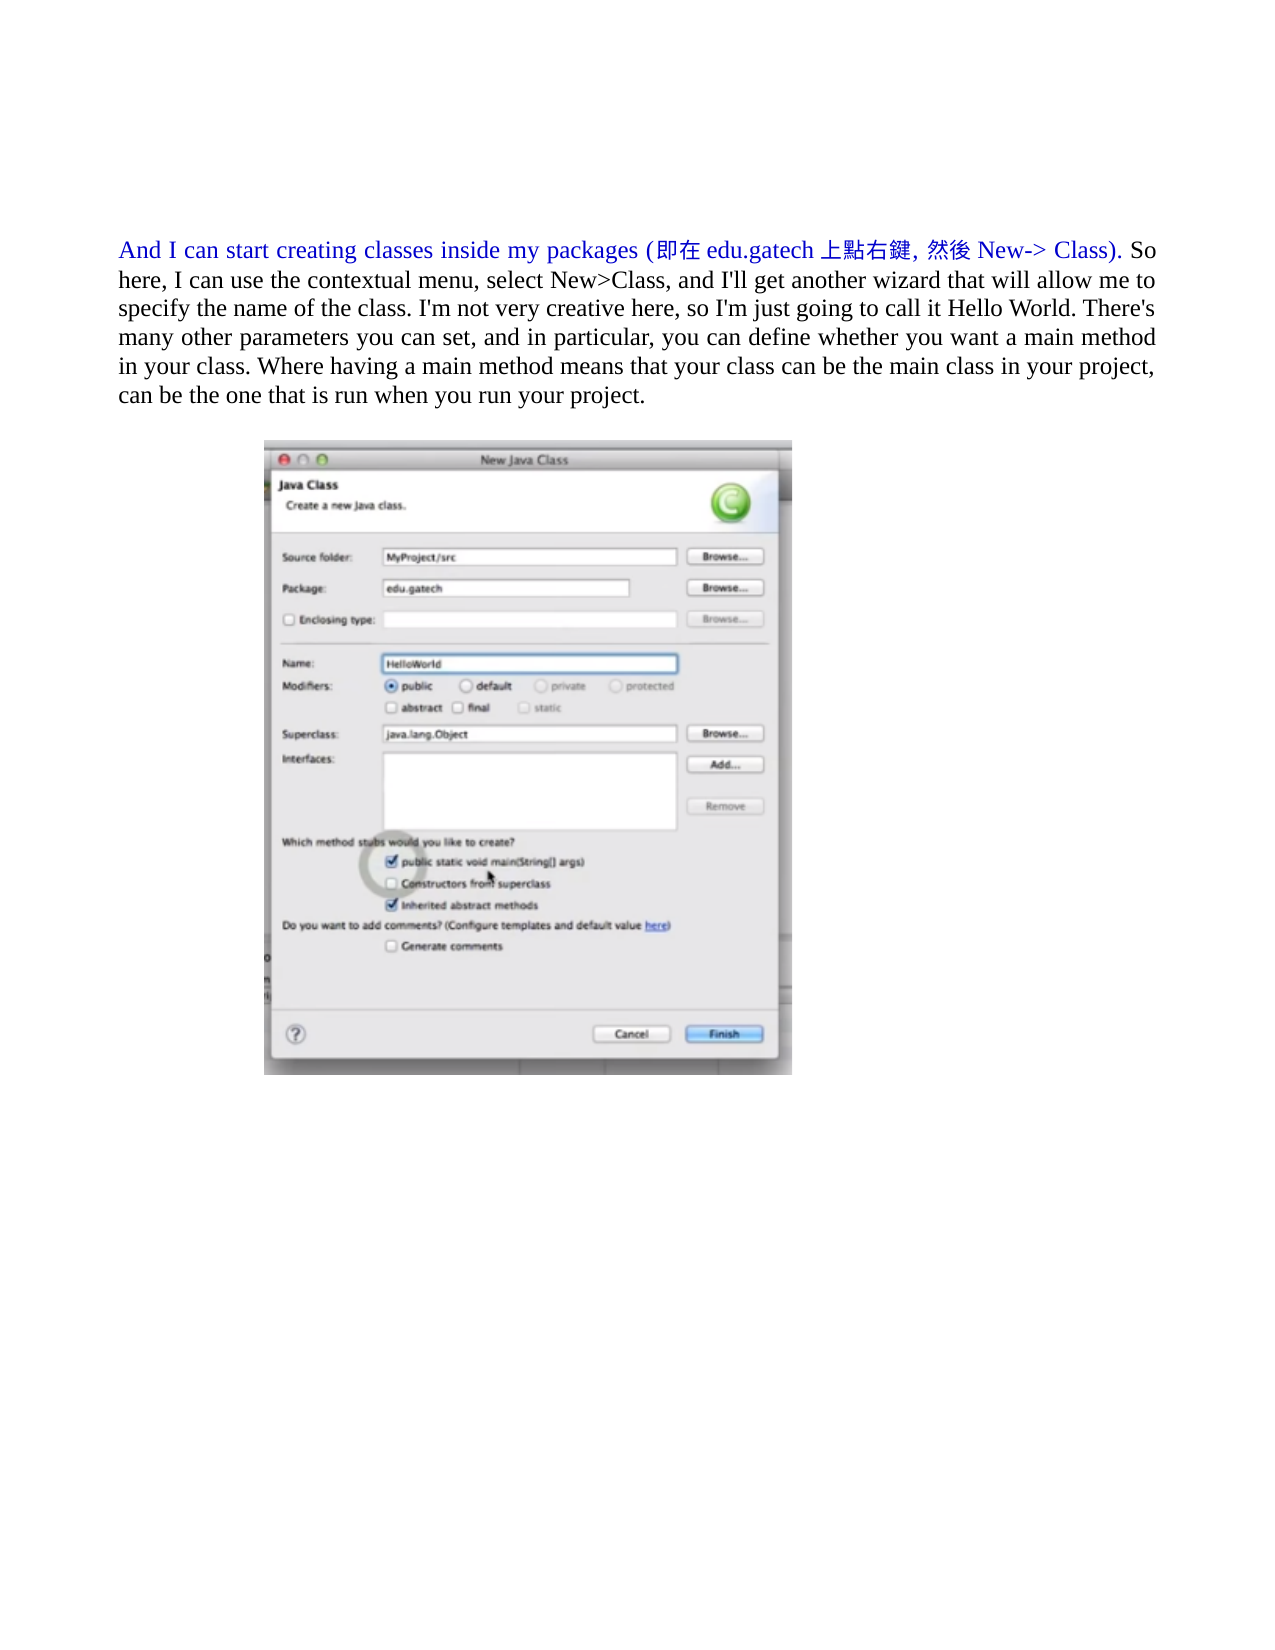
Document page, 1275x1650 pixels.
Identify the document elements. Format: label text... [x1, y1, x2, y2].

text And I can start creating classes inside my packages (即在edu.gatech上點右鍵, 然後New-> Class). So here, I can use the contextual menu, select New>Class, and I'll get another wizard that will allow me to specify the name of the class. I'm not very creative here, so I'm just going to call it Hello World. There's many other parameters you can set, and in particular, you can define whether you want a main method in your class. Where having a main method means that your class can be the main class in your project, can be the one that is run when you run your project. [118, 233, 1157, 408]
picture [264, 440, 793, 1075]
